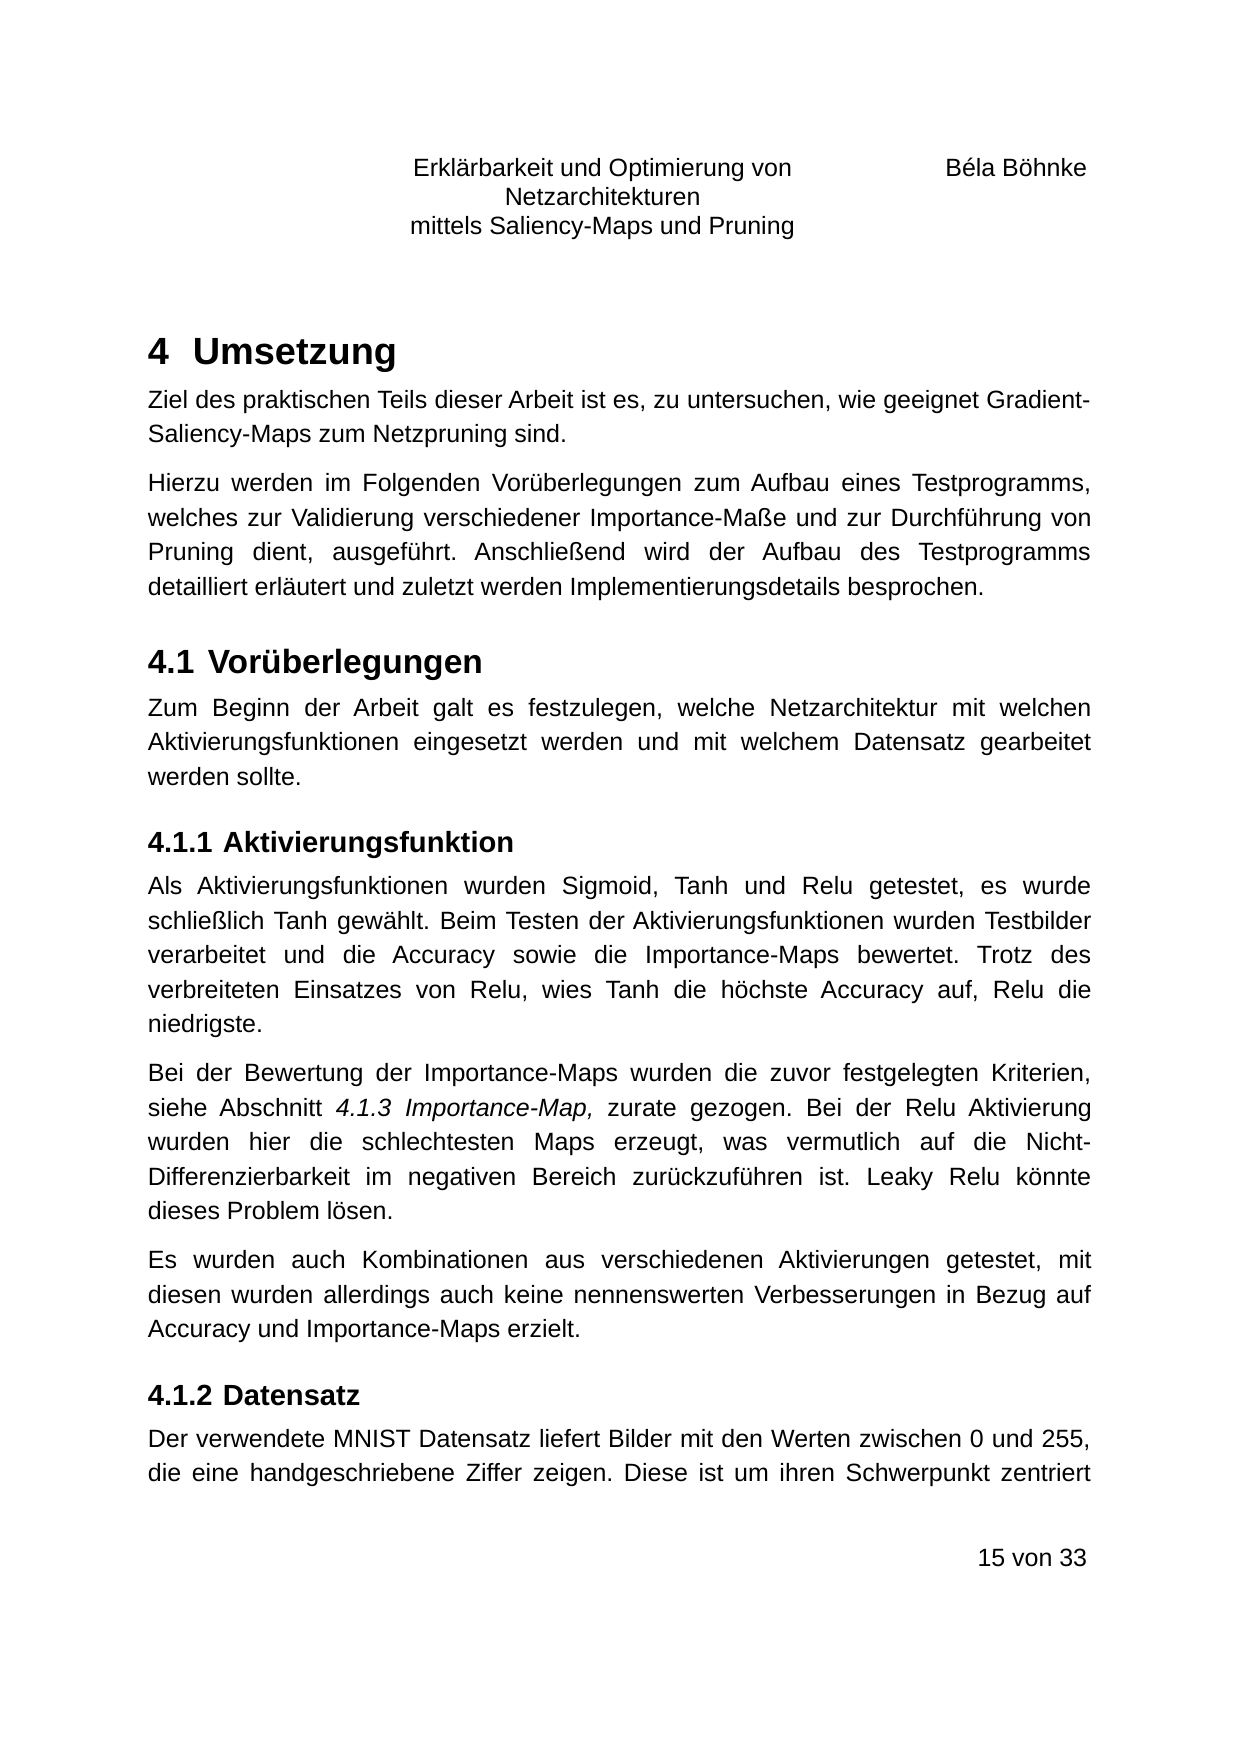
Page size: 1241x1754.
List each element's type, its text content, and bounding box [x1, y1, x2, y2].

subtitle Umsetzung [148, 328, 1093, 372]
text Es wurden auch Kombinationen aus verschiedenen Aktivierungen getestet, mit diesen wurden allerdings auch keine nennenswerten Verbesserungen in Bezug auf Accuracy und Importance-Maps erzielt. [148, 1245, 1093, 1343]
subtitle Datensatz [148, 1378, 1093, 1411]
text Hierzu werden im Folgenden Vorüberlegungen zum Aufbau eines Testprogramms, welches zur Validierung verschiedener Importance-Maße und zur Durchführung von Pruning dient, ausgeführt. Anschließend wird der Aufbau des Testprogramms detailliert erläutert und zuletzt werden Implementierungsdetails besprochen. [148, 468, 1093, 600]
text Zum Beginn der Arbeit galt es festzulegen, welche Netzarchitektur mit welchen Aktivierungsfunktionen eingesetzt werden und mit welchem Datensatz gearbeitet werden sollte. [148, 693, 1093, 790]
text Der verwendete MNIST Datensatz liefert Bilder mit den Werten zwischen 0 und 255, die eine handgeschriebene Ziffer zeigen. Diese ist um ihren Schwerpunkt zentriert [148, 1424, 1093, 1487]
text Als Aktivierungsfunktionen wurden Sigmoid, Tanh und Relu getestet, es wurde schließlich Tanh gewählt. Beim Testen der Aktivierungsfunktionen wurden Testbilder verarbeitet und die Accuracy sowie die Importance-Maps bewertet. Trotz des verbreiteten Einsatzes von Relu, wies Tanh die höchste Accuracy auf, Relu die niedrigste. [148, 871, 1093, 1038]
text Ziel des praktischen Teils dieser Arbeit ist es, zu untersuchen, wie geeignet Gradient-Saliency-Maps zum Netzpruning sind. [148, 385, 1093, 448]
subtitle Vorüberlegungen [148, 642, 1093, 680]
subtitle Aktivierungsfunktion [148, 825, 1093, 859]
